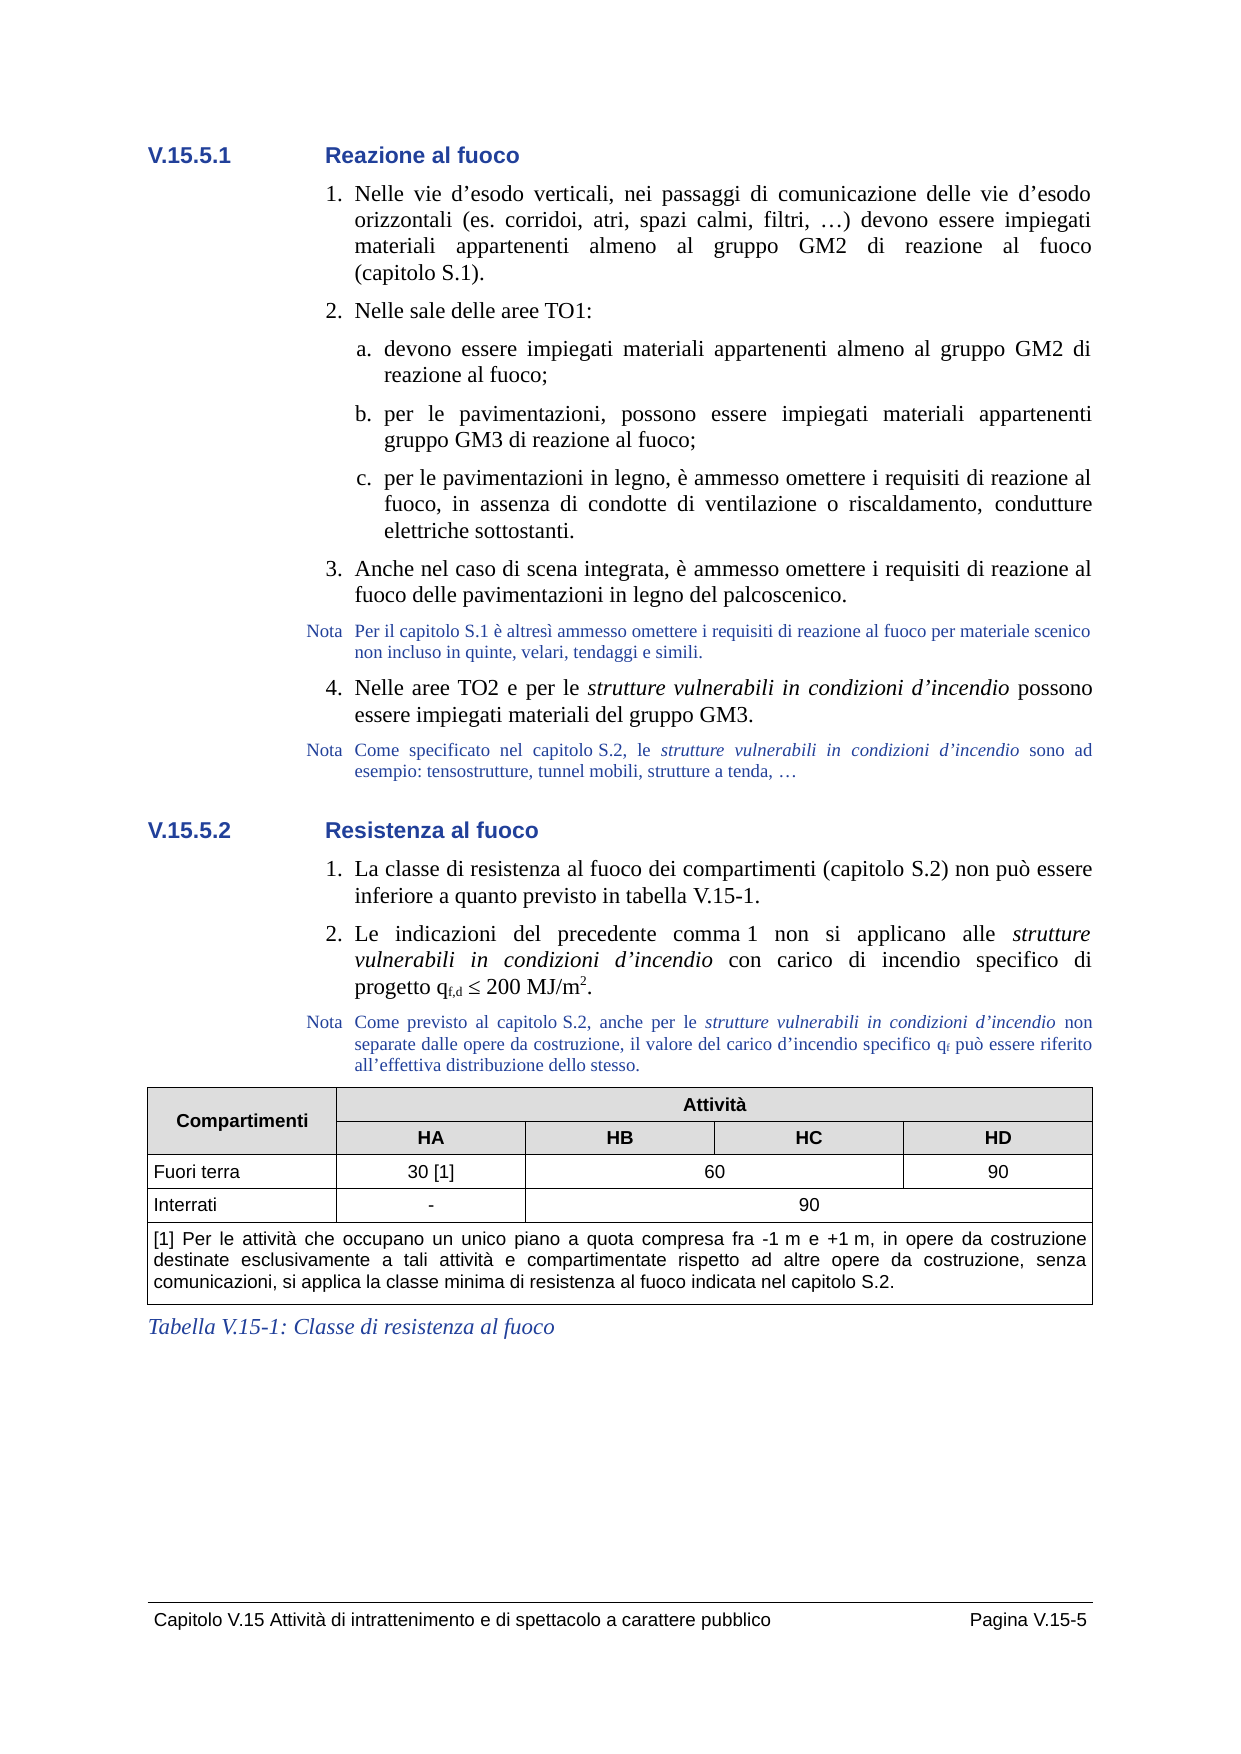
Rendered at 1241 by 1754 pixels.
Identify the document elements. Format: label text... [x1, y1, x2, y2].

list devono essere impiegati materiali appartenenti almeno al gruppo GM2 di reazione al fuoco; [372, 335, 1093, 388]
table_cell - [337, 1189, 525, 1221]
list Per il capitolo S.1 è altresì ammesso omettere i requisiti di reazione al fuoco per materiale scenico non incluso in quinte, velari, tendaggi e simili. [342, 619, 1093, 663]
list Nelle vie d’esodo verticali, nei passaggi di comunicazione delle vie d’esodo orizzontali (es. corridoi, atri, spazi calmi, filtri, …) devono essere impiegati materiali appartenenti almeno al gruppo GM2 di reazione al fuoco (capitolo S.1). [342, 180, 1093, 285]
list Nelle sale delle aree TO1: [342, 297, 1093, 323]
list Come previsto al capitolo S.2, anche per le strutture vulnerabili in condizioni d’incendio non separate dalle opere da costruzione, il valore del carico d’incendio specifico qf può essere riferito all’effettiva distribuzione dello stesso. [342, 1011, 1093, 1076]
list Le indicazioni del precedente comma 1 non si applicano alle strutture vulnerabili in condizioni d’incendio con carico di incendio specifico di progetto qf,d ≤ 200 MJ/m2. [342, 920, 1093, 999]
table_cell 90 [904, 1155, 1092, 1188]
subtitle Reazione al fuoco [148, 142, 1093, 168]
table_cell HB [526, 1122, 714, 1154]
text Tabella V.15-1: Classe di resistenza al fuoco [148, 1313, 1093, 1340]
table_header Compartimenti [148, 1088, 336, 1154]
list La classe di resistenza al fuoco dei compartimenti (capitolo S.2) non può essere inferiore a quanto previsto in tabella V.15-1. [342, 856, 1093, 908]
table_cell Fuori terra [148, 1155, 336, 1188]
list Nelle aree TO2 e per le strutture vulnerabili in condizioni d’incendio possono essere impiegati materiali del gruppo GM3. [342, 674, 1093, 727]
subtitle Resistenza al fuoco [148, 817, 1093, 844]
list per le pavimentazioni in legno, è ammesso omettere i requisiti di reazione al fuoco, in assenza di condotte di ventilazione o riscaldamento, condutture elettriche sottostanti. [372, 464, 1093, 543]
list Anche nel caso di scena integrata, è ammesso omettere i requisiti di reazione al fuoco delle pavimentazioni in legno del palcoscenico. [342, 555, 1093, 608]
list Come specificato nel capitolo S.2, le strutture vulnerabili in condizioni d’incendio sono ad esempio: tensostrutture, tunnel mobili, strutture a tenda, … [342, 739, 1093, 782]
table_cell HC [715, 1122, 903, 1154]
table_header Attività [337, 1088, 1092, 1121]
table_cell Interrati [148, 1189, 336, 1221]
table_cell 30 [1] [337, 1155, 525, 1188]
table_cell HA [337, 1122, 525, 1154]
table_cell 90 [526, 1189, 1092, 1221]
table_cell HD [904, 1122, 1092, 1154]
list per le pavimentazioni, possono essere impiegati materiali appartenenti gruppo GM3 di reazione al fuoco; [372, 400, 1093, 452]
table_cell 60 [526, 1155, 903, 1188]
table_cell [1] Per le attività che occupano un unico piano a quota compresa fra -1 m e +1 m, in opere da costruzione destinate esclusivamente a tali attività e compartimentate rispetto ad altre opere da costruzione, senza comunicazioni, si applica la classe minima di resistenza al fuoco indicata nel capitolo S.2. [148, 1223, 1092, 1304]
